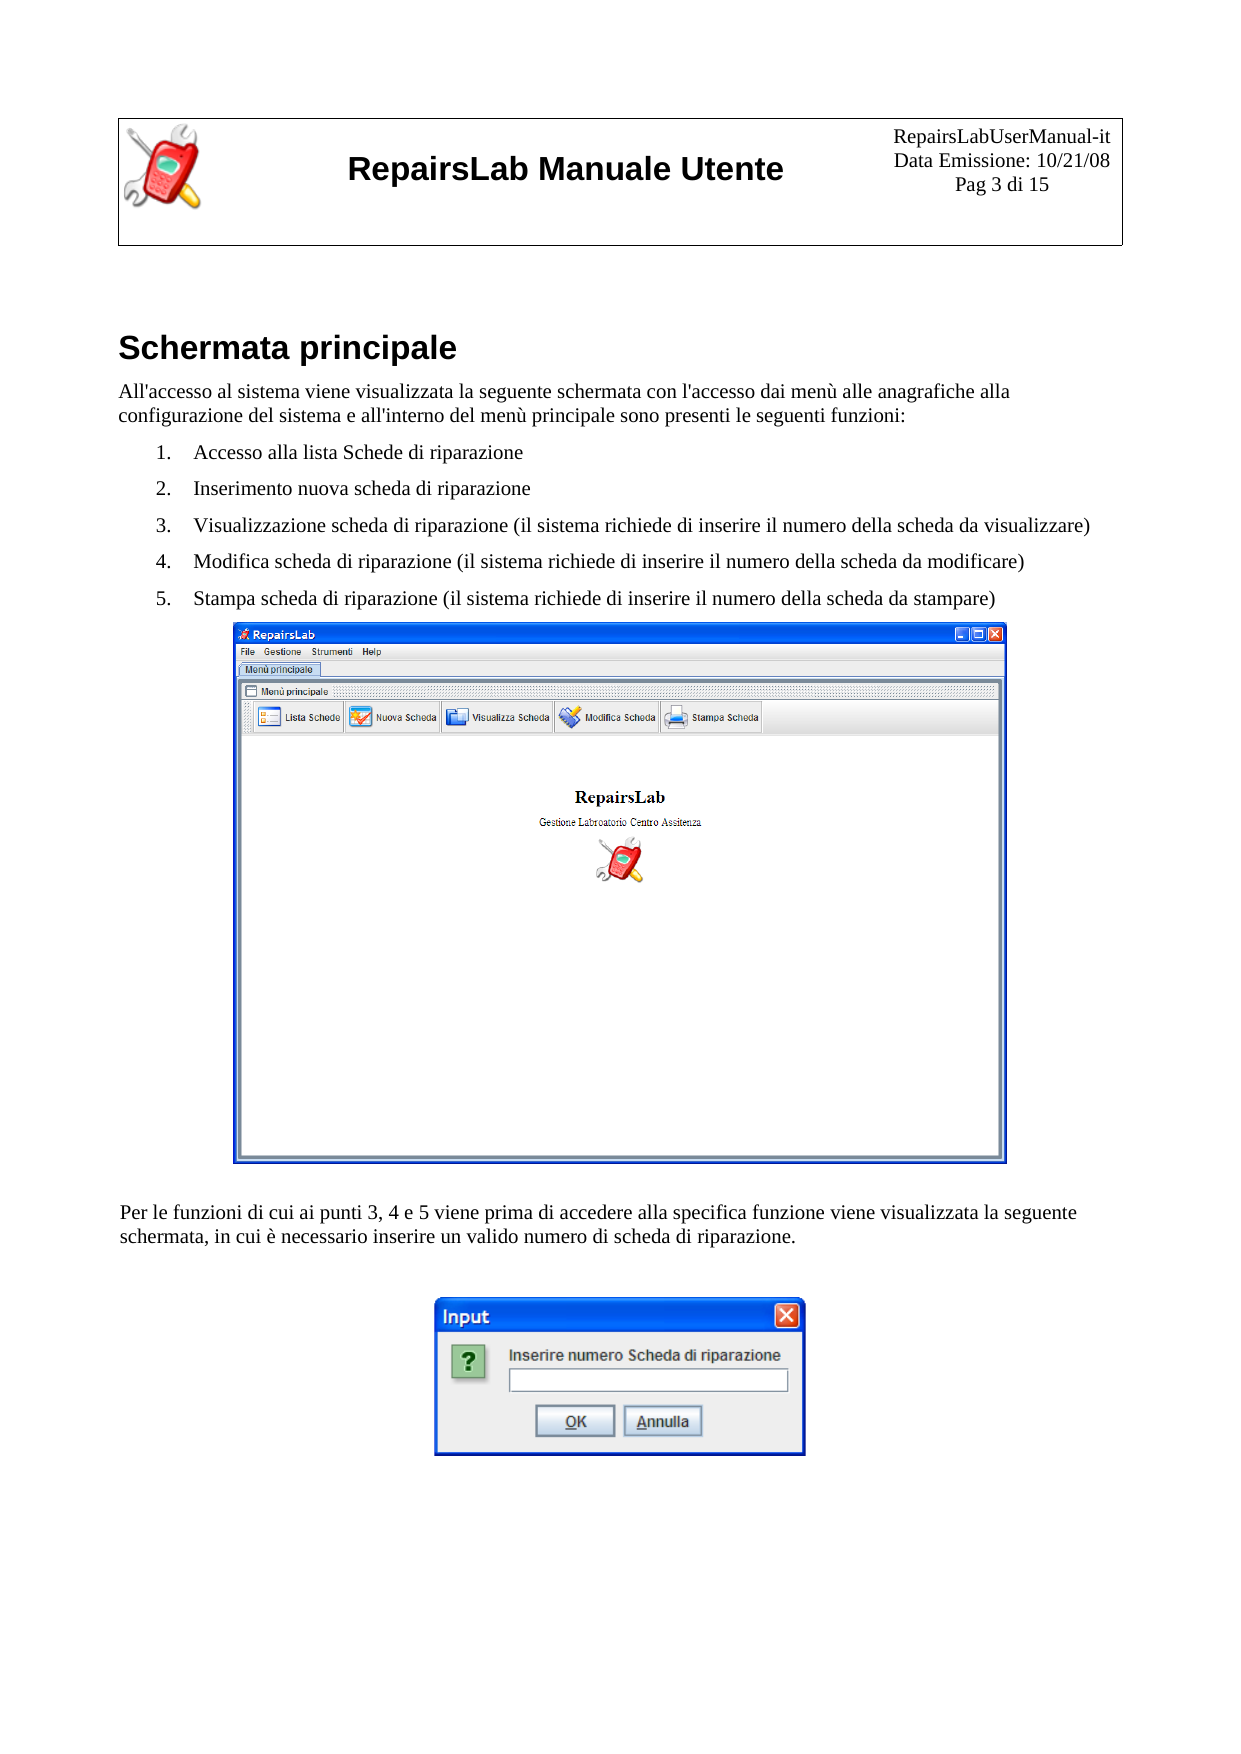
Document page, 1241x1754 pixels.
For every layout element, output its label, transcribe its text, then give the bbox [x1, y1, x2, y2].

picture [434, 1297, 806, 1456]
list Inserimento nuova scheda di riparazione [156, 476, 1122, 500]
list Modifica scheda di riparazione (il sistema richiede di inserire il numero della scheda da modificare) [156, 549, 1122, 573]
picture [123, 123, 202, 211]
list Stampa scheda di riparazione (il sistema richiede di inserire il numero della scheda da stampare) [156, 586, 1122, 610]
subtitle Schermata principale [118, 328, 1122, 367]
list Visualizzazione scheda di riparazione (il sistema richiede di inserire il numero della scheda da visualizzare) [156, 513, 1122, 537]
text All'accesso al sistema viene visualizzata la seguente schermata con l'accesso dai menù alle anagrafiche alla configurazione del sistema e all'interno del menù principale sono presenti le seguenti funzioni: [118, 379, 1122, 427]
list Per le funzioni di cui ai punti 3, 4 e 5 viene prima di accedere alla specifica funzione viene visualizzata la seguente schermata, in cui è necessario inserire un valido numero di scheda di riparazione. [117, 1200, 1122, 1248]
picture [233, 622, 1007, 1164]
list Accesso alla lista Schede di riparazione [156, 440, 1122, 464]
